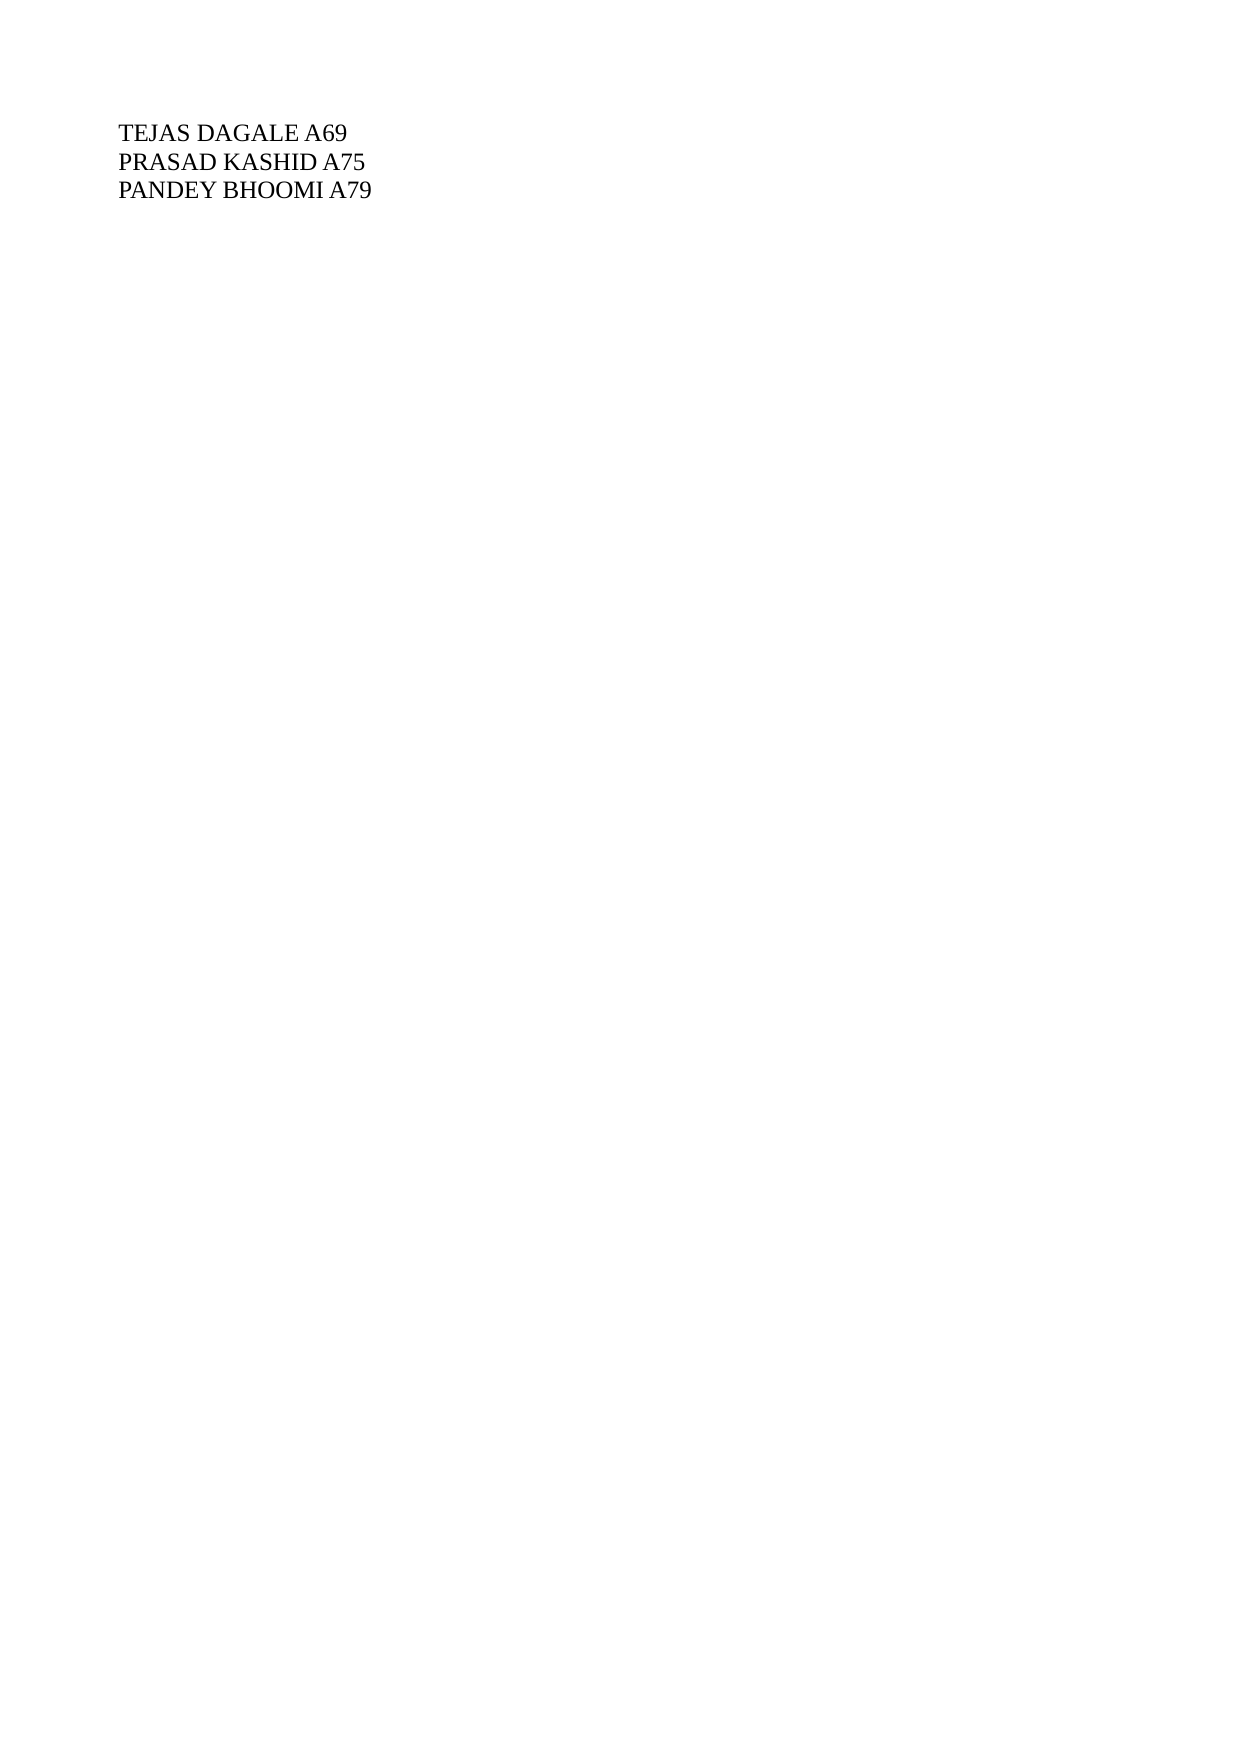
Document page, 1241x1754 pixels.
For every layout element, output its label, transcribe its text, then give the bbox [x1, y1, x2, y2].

text TEJAS DAGALE A69 [118, 118, 1122, 147]
text PANDEY BHOOMI A79 [118, 176, 1122, 204]
text PRASAD KASHID A75 [118, 147, 1122, 176]
